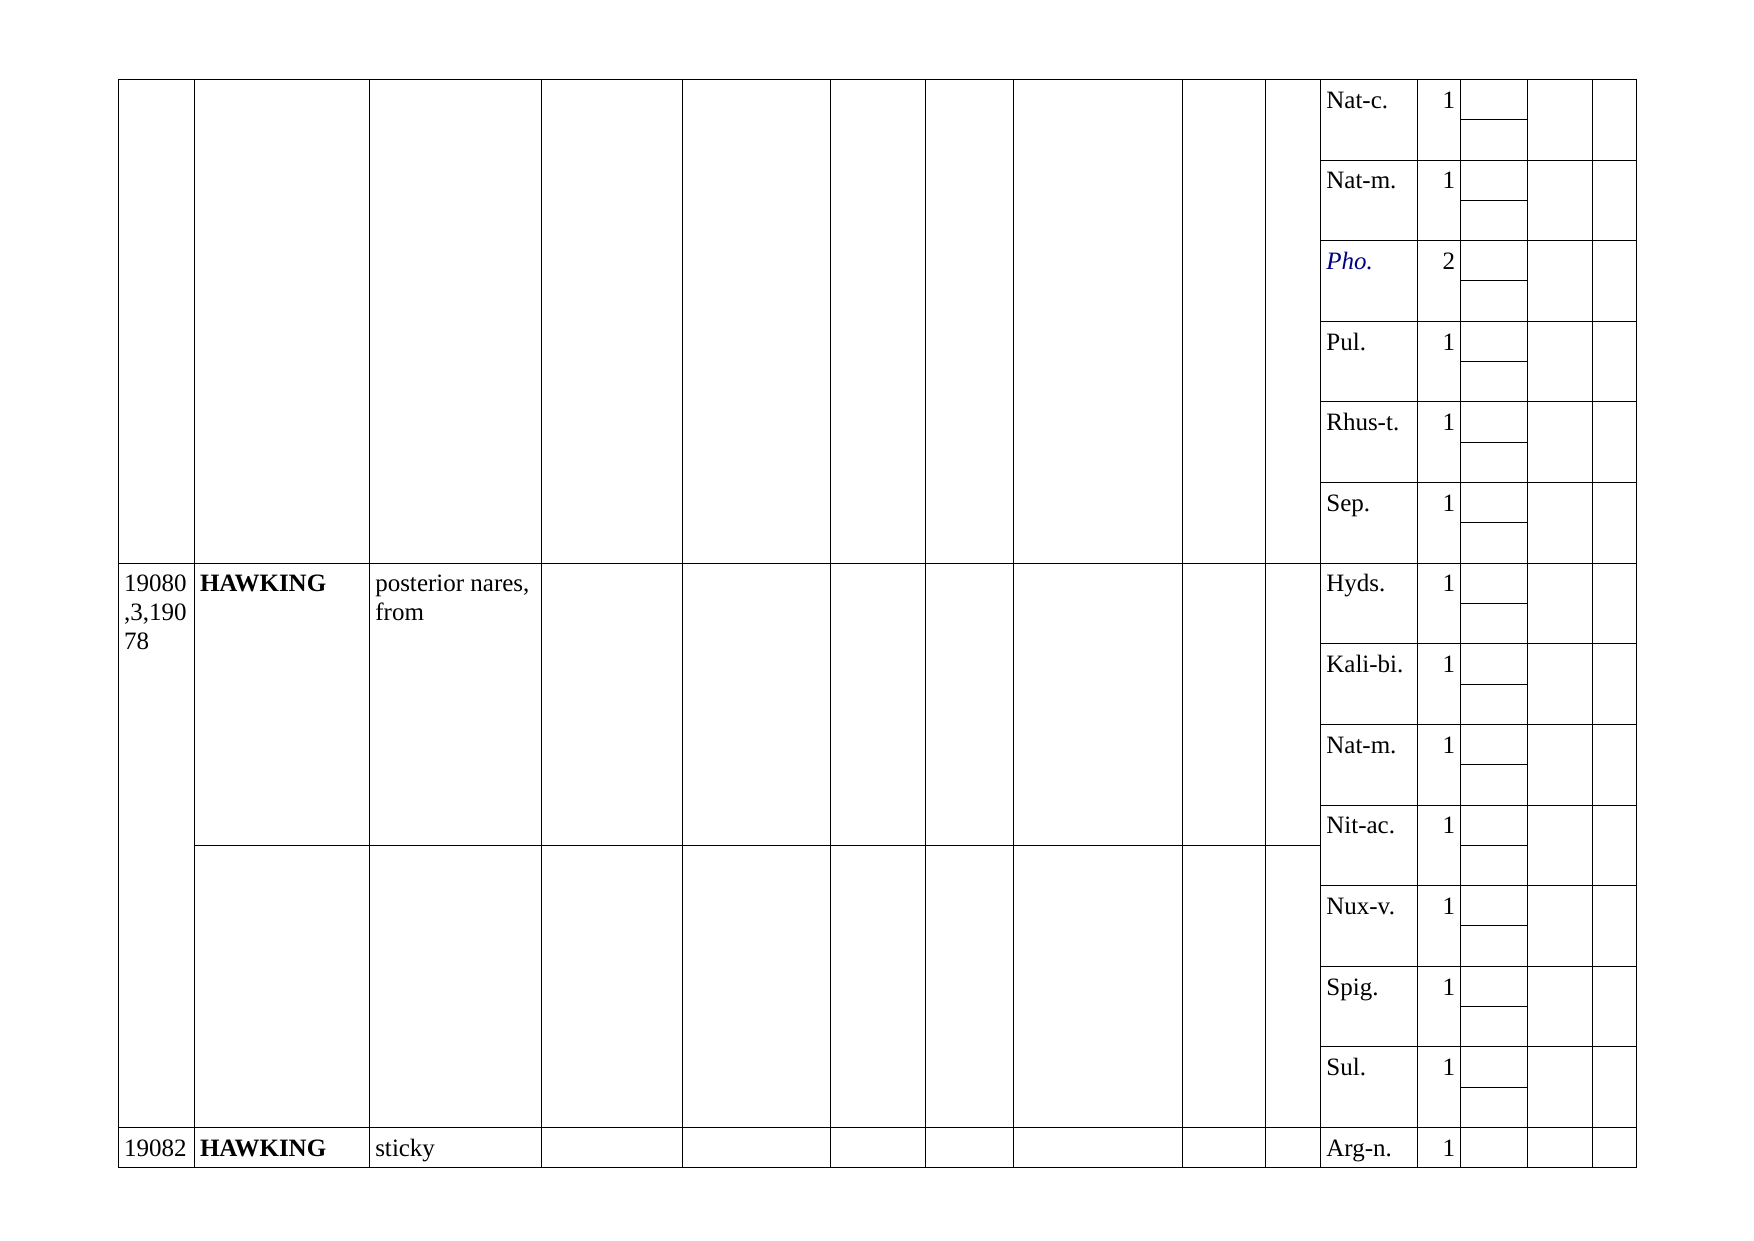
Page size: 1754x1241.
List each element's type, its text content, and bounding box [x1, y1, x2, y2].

table_cell 2 [1418, 241, 1460, 321]
table_cell [1528, 886, 1592, 966]
table_cell [195, 846, 369, 1127]
table_cell [1461, 120, 1527, 159]
table_cell [1183, 846, 1265, 1127]
table_cell [1528, 161, 1592, 240]
table_cell [1593, 1128, 1636, 1167]
table_cell posterior nares, from [370, 564, 541, 845]
table_cell [1461, 806, 1527, 845]
table_cell 1 [1418, 1128, 1460, 1167]
table_cell [542, 80, 682, 563]
table_cell [683, 80, 830, 563]
table_cell 1 [1418, 806, 1460, 885]
table_cell [1183, 564, 1265, 845]
table_cell [1528, 402, 1592, 482]
table_cell [831, 80, 925, 563]
table_cell [1593, 1047, 1636, 1127]
table_cell [1014, 80, 1182, 563]
table_cell [1461, 281, 1527, 321]
table_cell [1461, 926, 1527, 966]
table_cell 1 [1418, 483, 1460, 563]
table_cell Pul. [1321, 322, 1417, 401]
table_cell [1461, 483, 1527, 522]
table_cell Nat-c. [1321, 80, 1417, 159]
table_cell 1 [1418, 644, 1460, 724]
table_cell [926, 564, 1013, 845]
table_cell [1461, 201, 1527, 240]
table_cell Nit-ac. [1321, 806, 1417, 885]
table_cell [1593, 241, 1636, 321]
table_cell [1183, 80, 1265, 563]
table_cell Spig. [1321, 967, 1417, 1046]
table_cell [1461, 161, 1527, 200]
table_cell [926, 80, 1013, 563]
table_cell [1593, 402, 1636, 482]
table_cell [1461, 685, 1527, 724]
table_cell [119, 80, 194, 563]
table_cell [1266, 846, 1320, 1127]
table_cell [1593, 161, 1636, 240]
table_cell [1461, 443, 1527, 482]
table_cell [1461, 1047, 1527, 1087]
table_cell 19082 [119, 1128, 194, 1167]
table_cell [1461, 967, 1527, 1006]
table_cell 1 [1418, 322, 1460, 401]
table_cell Arg-n. [1321, 1128, 1417, 1167]
table_cell [1528, 967, 1592, 1046]
table_cell 19080,3,19078 [119, 564, 194, 1127]
table_cell Pho. [1321, 241, 1417, 321]
table_cell [1593, 725, 1636, 804]
table_cell Sul. [1321, 1047, 1417, 1127]
table_cell hawking [195, 1128, 369, 1167]
table_cell 1 [1418, 725, 1460, 804]
table_cell 1 [1418, 80, 1460, 159]
table_cell [1461, 1007, 1527, 1046]
table_cell hawking [195, 564, 369, 845]
table_cell [1528, 80, 1592, 159]
table_cell Rhus-t. [1321, 402, 1417, 482]
table_cell [1014, 1128, 1182, 1167]
table_cell [1461, 402, 1527, 442]
table_cell [831, 1128, 925, 1167]
table_cell [926, 1128, 1013, 1167]
table_cell [1461, 886, 1527, 925]
table_cell [542, 846, 682, 1127]
table_cell 1 [1418, 967, 1460, 1046]
table_cell [1593, 322, 1636, 401]
table_cell [683, 1128, 830, 1167]
table_cell [1014, 564, 1182, 845]
table_cell [1528, 725, 1592, 804]
table_cell [1461, 564, 1527, 603]
table_cell [1461, 241, 1527, 280]
table_cell 1 [1418, 564, 1460, 643]
table_cell [1593, 483, 1636, 563]
table_cell Nat-m. [1321, 725, 1417, 804]
table_cell [1528, 322, 1592, 401]
table_cell [1593, 967, 1636, 1046]
table_cell 1 [1418, 402, 1460, 482]
table_cell [1461, 1128, 1527, 1167]
table_cell 1 [1418, 161, 1460, 240]
table_cell [1461, 523, 1527, 563]
table_cell [1593, 564, 1636, 643]
table_cell [1461, 80, 1527, 119]
table_cell [195, 80, 369, 563]
table_cell [1528, 241, 1592, 321]
table_cell Sep. [1321, 483, 1417, 563]
table_cell [370, 80, 541, 563]
table_cell [1266, 80, 1320, 563]
table_cell [1593, 644, 1636, 724]
table_cell [926, 846, 1013, 1127]
table_cell 1 [1418, 1047, 1460, 1127]
table_cell sticky [370, 1128, 541, 1167]
table_cell [1461, 1088, 1527, 1127]
table_cell Kali-bi. [1321, 644, 1417, 724]
table_cell [370, 846, 541, 1127]
table_cell [1528, 564, 1592, 643]
table_cell [1593, 806, 1636, 885]
table_cell [683, 564, 830, 845]
table_cell [831, 564, 925, 845]
table_cell [1528, 1047, 1592, 1127]
table_cell [1266, 1128, 1320, 1167]
table_cell [1528, 644, 1592, 724]
table_cell [542, 564, 682, 845]
table_cell [1461, 846, 1527, 885]
table_cell Hyds. [1321, 564, 1417, 643]
table_cell [1593, 80, 1636, 159]
table_cell [1461, 604, 1527, 643]
table_cell [1183, 1128, 1265, 1167]
table_cell [1528, 1128, 1592, 1167]
table_cell 1 [1418, 886, 1460, 966]
table_cell [1461, 644, 1527, 683]
table_cell [1266, 564, 1320, 845]
table_cell Nat-m. [1321, 161, 1417, 240]
table_cell [1461, 322, 1527, 361]
table_cell [1014, 846, 1182, 1127]
table_cell [1461, 362, 1527, 401]
table_cell Nux-v. [1321, 886, 1417, 966]
table_cell [542, 1128, 682, 1167]
table_cell [1461, 725, 1527, 764]
table_cell [1593, 886, 1636, 966]
table_cell [1461, 765, 1527, 804]
table_cell [831, 846, 925, 1127]
table_cell [683, 846, 830, 1127]
table_cell [1528, 483, 1592, 563]
table_cell [1528, 806, 1592, 885]
